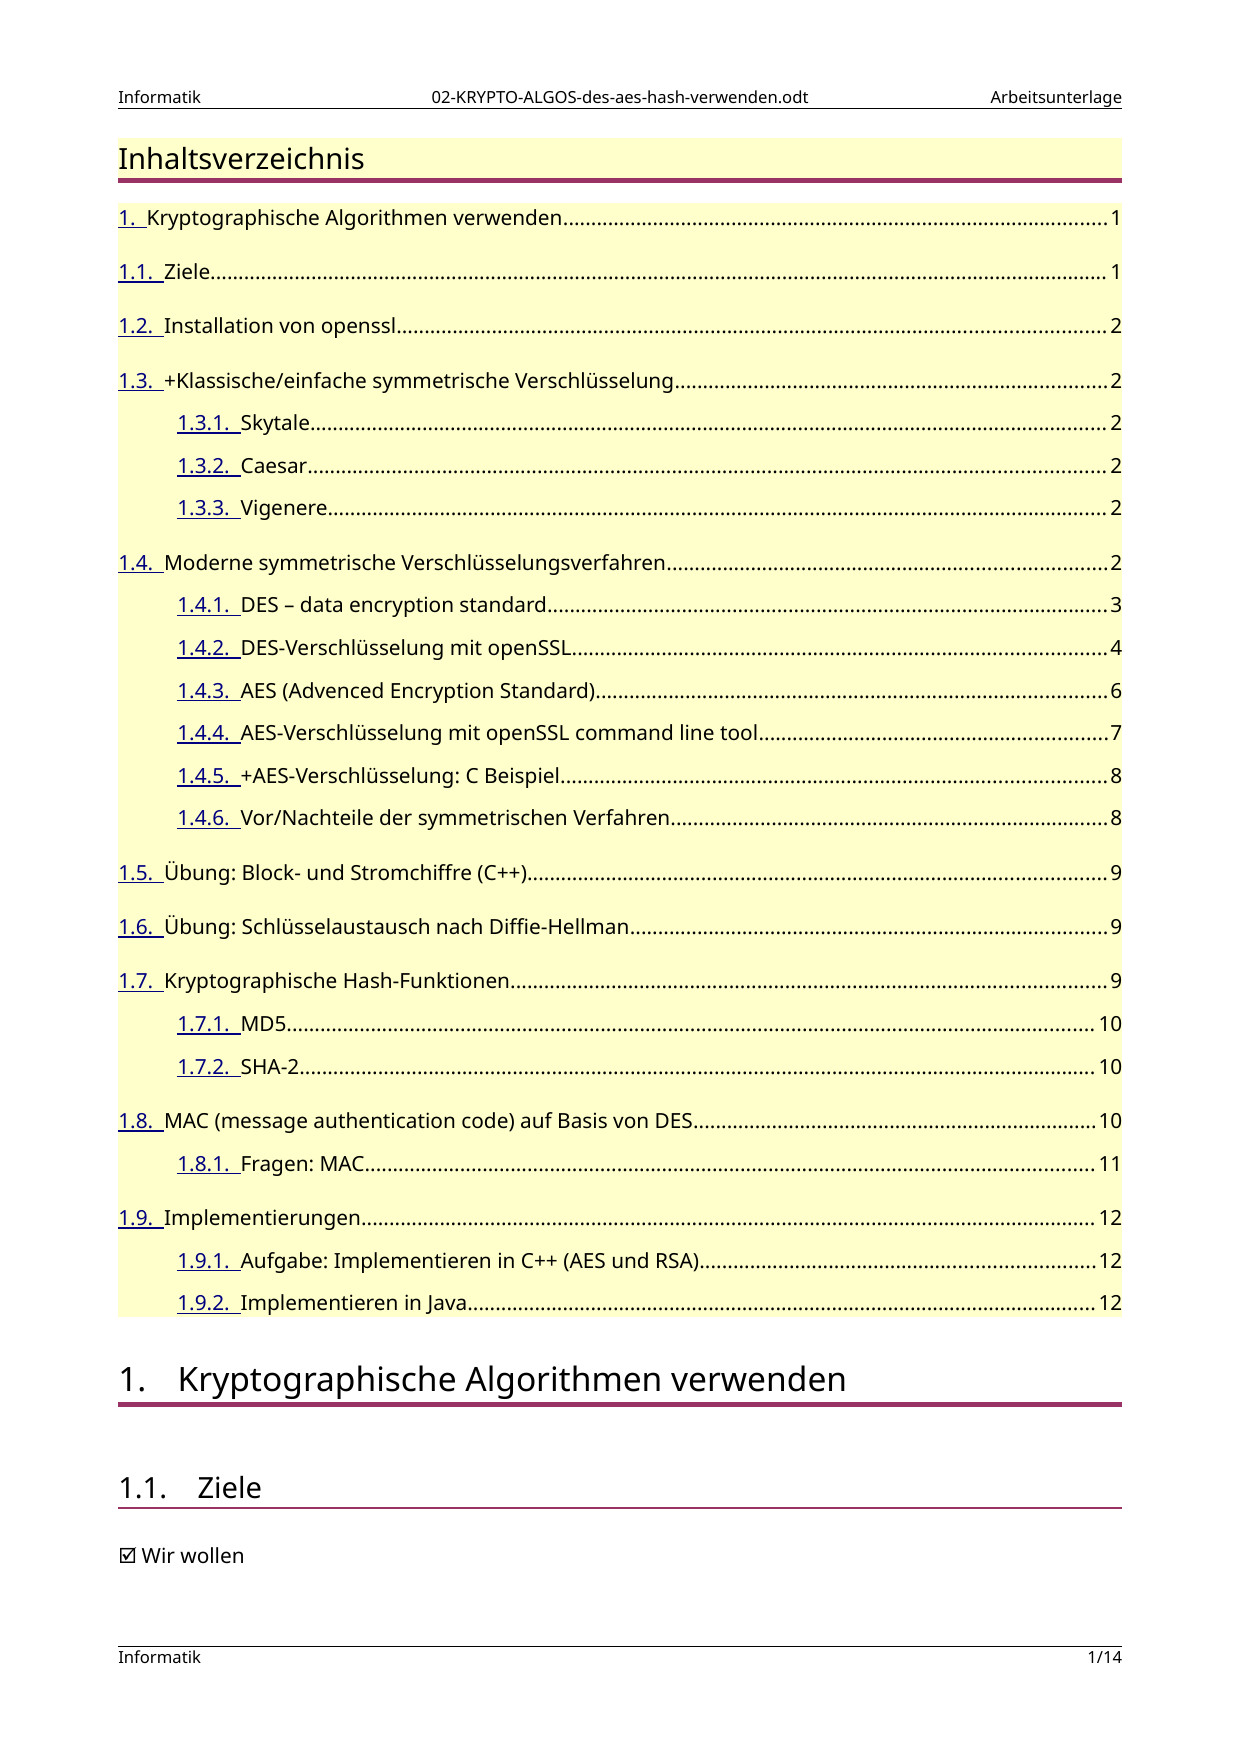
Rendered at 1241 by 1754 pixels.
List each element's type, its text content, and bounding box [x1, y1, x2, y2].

text 1.4.4. AES-Verschlüsselung mit openSSL command line tool 7 [177, 718, 1122, 747]
subtitle Kryptographische Algorithmen verwenden [118, 1356, 1122, 1402]
text 1.9.1. Aufgabe: Implementieren in C++ (AES und RSA) 12 [177, 1246, 1122, 1274]
text 1.3. +Klassische/einfache symmetrische Verschlüsselung 2 [118, 366, 1122, 394]
text 1.7.2. SHA-2 10 [177, 1052, 1122, 1080]
text 1.4.2. DES-Verschlüsselung mit openSSL 4 [177, 633, 1122, 662]
text 1.9.2. Implementieren in Java 12 [177, 1288, 1122, 1317]
list Wir wollen [118, 1541, 1122, 1570]
text 1.4.5. +AES-Verschlüsselung: C Beispiel 8 [177, 761, 1122, 789]
text 1. Kryptographische Algorithmen verwenden 1 [118, 203, 1122, 231]
text 1.3.1. Skytale 2 [177, 408, 1122, 437]
text 1.4.3. AES (Advenced Encryption Standard) 6 [177, 676, 1122, 704]
text 1.8.1. Fragen: MAC 11 [177, 1149, 1122, 1177]
subtitle Inhaltsverzeichnis [118, 138, 1122, 178]
text 1.9. Implementierungen 12 [118, 1203, 1122, 1232]
text 1.7.1. MD5 10 [177, 1009, 1122, 1038]
text 1.1. Ziele 1 [118, 257, 1122, 285]
text 1.4. Moderne symmetrische Verschlüsselungsverfahren 2 [118, 548, 1122, 576]
text 1.5. Übung: Block- und Stromchiffre (C++) 9 [118, 858, 1122, 886]
text 1.4.6. Vor/Nachteile der symmetrischen Verfahren 8 [177, 803, 1122, 832]
text 1.3.2. Caesar 2 [177, 451, 1122, 479]
text 1.3.3. Vigenere 2 [177, 493, 1122, 522]
subtitle Ziele [118, 1467, 1122, 1507]
text 1.8. MAC (message authentication code) auf Basis von DES 10 [118, 1106, 1122, 1135]
text 1.6. Übung: Schlüsselaustausch nach Diffie-Hellman 9 [118, 912, 1122, 941]
text 1.4.1. DES – data encryption standard 3 [177, 591, 1122, 619]
text 1.2. Installation von openssl 2 [118, 311, 1122, 340]
text 1.7. Kryptographische Hash-Funktionen 9 [118, 967, 1122, 995]
